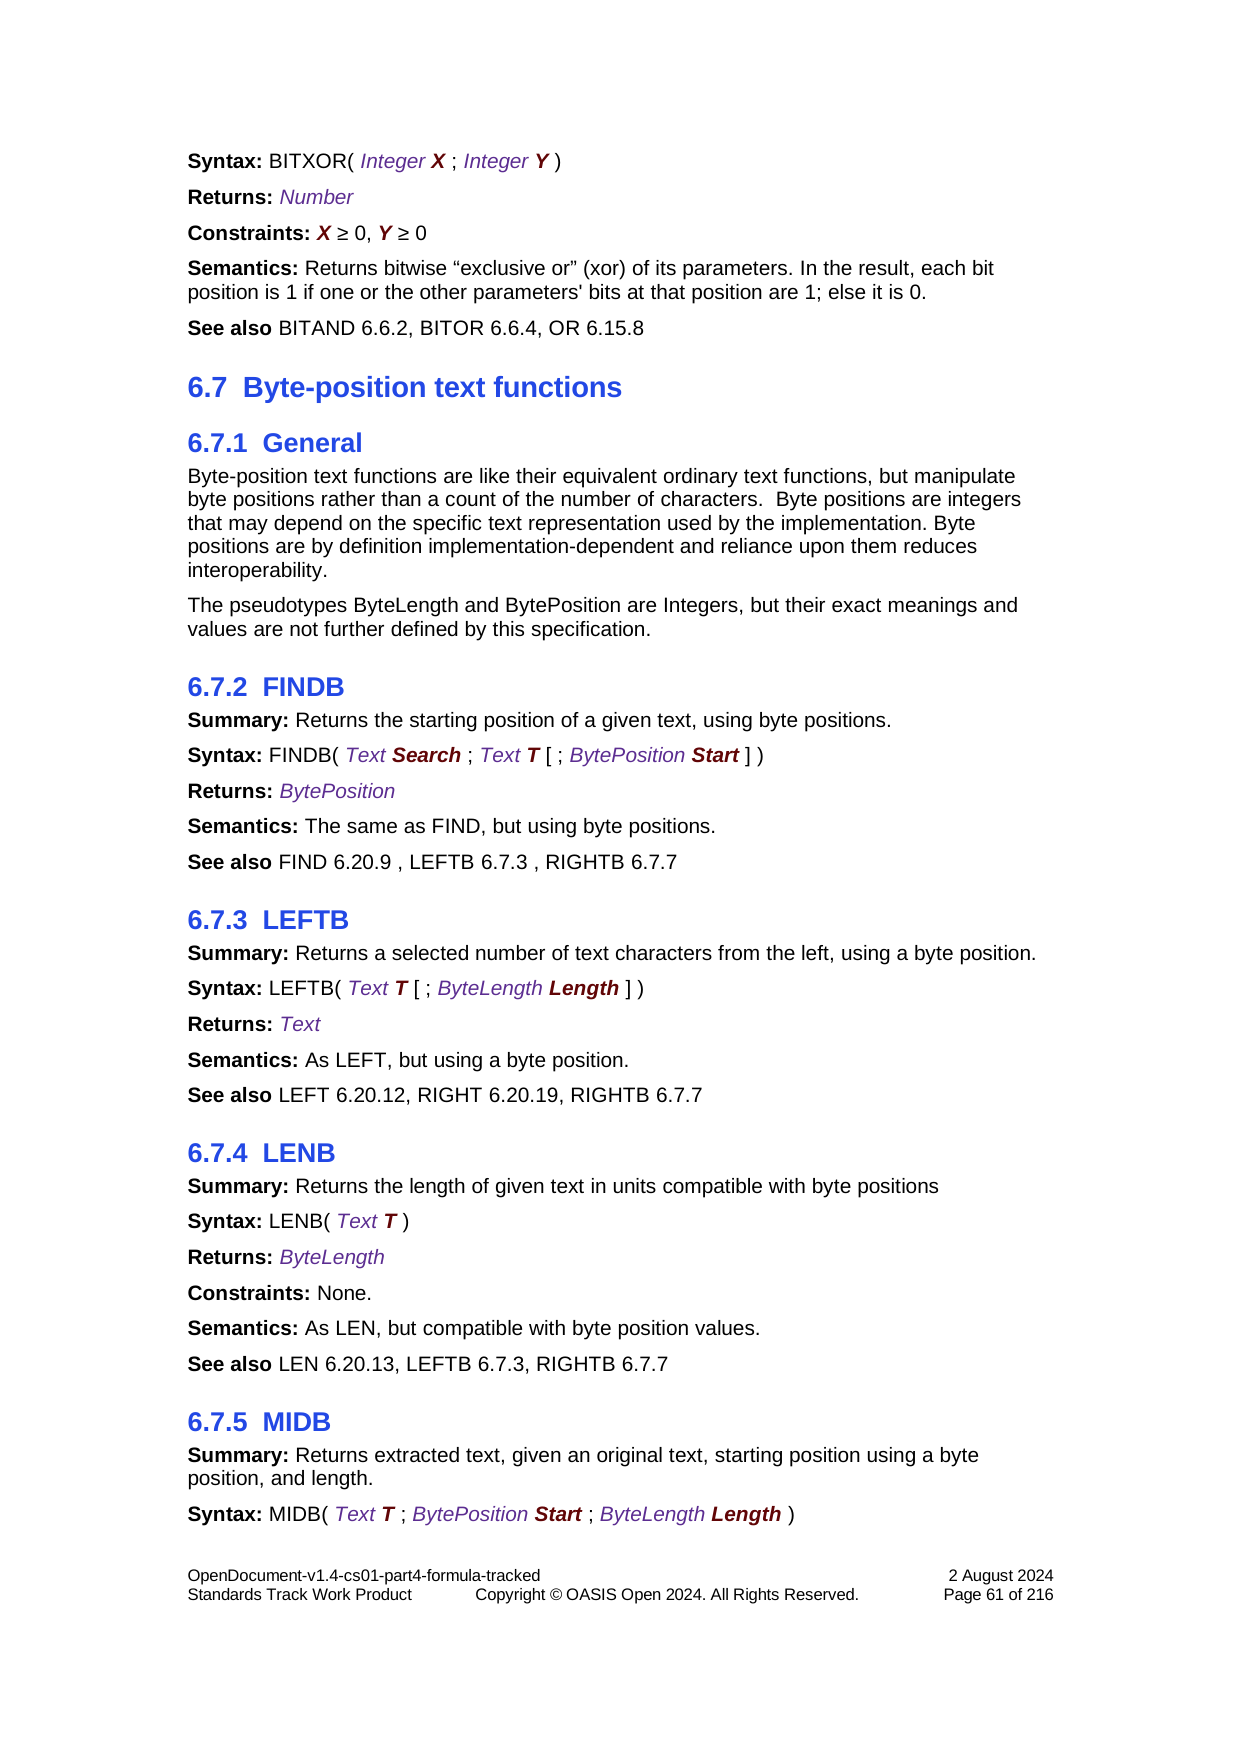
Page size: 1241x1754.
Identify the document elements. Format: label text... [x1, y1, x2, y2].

text See also LEN 6.20.13, LEFTB 6.7.3, RIGHTB 6.7.7 [187, 1352, 1053, 1376]
subtitle LEFTB [187, 905, 1053, 935]
text See also LEFT 6.20.12, RIGHT 6.20.19, RIGHTB 6.7.7 [187, 1084, 1053, 1107]
subtitle General [187, 428, 1053, 458]
text Syntax: LEFTB( Text T [ ; ByteLength Length ] ) [187, 977, 1053, 1000]
subtitle Byte-position text functions [187, 371, 1053, 403]
text Returns: BytePosition [187, 779, 1053, 803]
text Syntax: LENB( Text T ) [187, 1210, 1053, 1233]
subtitle FINDB [187, 672, 1053, 702]
text Semantics: Returns bitwise “exclusive or” (xor) of its parameters. In the result, each bit position is 1 if one or the other parameters' bits at that position are 1; else it is 0. [187, 257, 1053, 304]
text Syntax: MIDB( Text T ; BytePosition Start ; ByteLength Length ) [187, 1502, 1053, 1526]
text Semantics: The same as FIND, but using byte positions. [187, 815, 1053, 838]
text Semantics: As LEN, but compatible with byte position values. [187, 1317, 1053, 1340]
text See also FIND 6.20.9 , LEFTB 6.7.3 , RIGHTB 6.7.7 [187, 851, 1053, 874]
text Summary: Returns extracted text, given an original text, starting position using a byte position, and length. [187, 1443, 1053, 1490]
text Summary: Returns the length of given text in units compatible with byte positions [187, 1174, 1053, 1198]
text Returns: ByteLength [187, 1246, 1053, 1269]
text Semantics: As LEFT, but using a byte position. [187, 1048, 1053, 1072]
text Returns: Number [187, 186, 1053, 209]
text See also BITAND 6.6.2, BITOR 6.6.4, OR 6.15.8 [187, 316, 1053, 339]
text Constraints: X ≥ 0, Y ≥ 0 [187, 221, 1053, 245]
text Returns: Text [187, 1012, 1053, 1036]
text Syntax: FINDB( Text Search ; Text T [ ; BytePosition Start ] ) [187, 744, 1053, 767]
text Summary: Returns the starting position of a given text, using byte positions. [187, 708, 1053, 732]
text The pseudotypes ByteLength and BytePosition are Integers, but their exact meanings and values are not further defined by this specification. [187, 594, 1053, 641]
text Summary: Returns a selected number of text characters from the left, using a byte position. [187, 941, 1053, 965]
text Syntax: BITXOR( Integer X ; Integer Y ) [187, 150, 1053, 173]
subtitle MIDB [187, 1407, 1053, 1437]
subtitle LENB [187, 1138, 1053, 1168]
text Byte-position text functions are like their equivalent ordinary text functions, but manipulate byte positions rather than a count of the number of characters. Byte positions are integers that may depend on the specific text representation used by the implementation. Byte positions are by definition implementation-dependent and reliance upon them reduces interoperability. [187, 464, 1053, 582]
text Constraints: None. [187, 1281, 1053, 1305]
